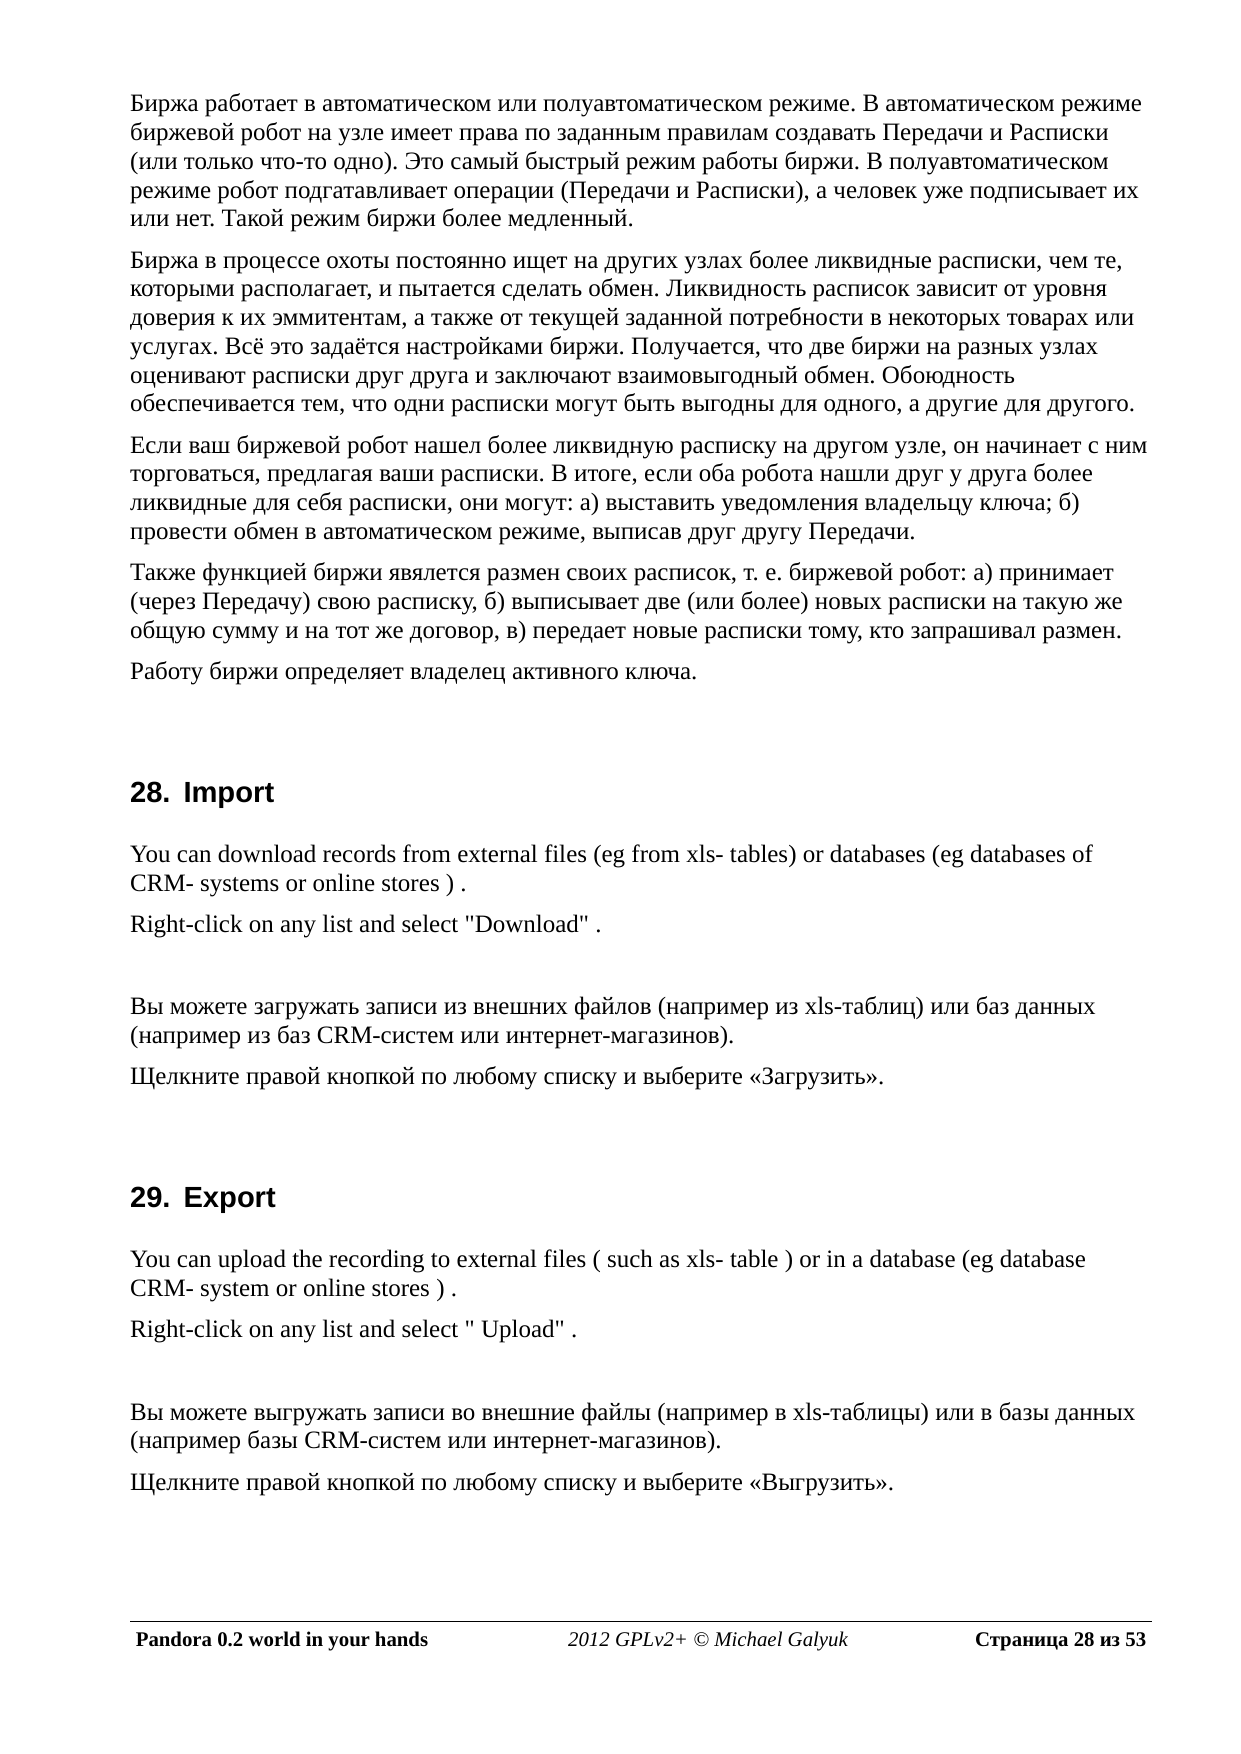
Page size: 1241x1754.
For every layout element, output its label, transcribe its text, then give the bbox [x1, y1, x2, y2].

text You can upload the recording to external files ( such as xls- table ) or in a database (eg database CRM- system or online stores ) . [130, 1244, 1152, 1302]
text Right-click on any list and select " Upload" . [130, 1314, 1152, 1343]
text Щелкните правой кнопкой по любому списку и выберите «Загрузить». [130, 1061, 1152, 1090]
subtitle Export [130, 1181, 1152, 1214]
text Биржа в процессе охоты постоянно ищет на других узлах более ликвидные расписки, чем те, которыми располагает, и пытается сделать обмен. Ликвидность расписок зависит от уровня доверия к их эммитентам, а также от текущей заданной потребности в некоторых товарах или услугах. Всё это задаётся настройками биржи. Получается, что две биржи на разных узлах оценивают расписки друг друга и заключают взаимовыгодный обмен. Обоюдность обеспечивается тем, что одни расписки могут быть выгодны для одного, а другие для другого. [130, 245, 1152, 417]
text Вы можете выгружать записи во внешние файлы (например в xls-таблицы) или в базы данных (например базы CRM-систем или интернет-магазинов). [130, 1397, 1152, 1454]
text Right-click on any list and select "Download" . [130, 909, 1152, 938]
subtitle Import [130, 775, 1152, 809]
text Работу биржи определяет владелец активного ключа. [130, 656, 1152, 685]
text Также функцией биржи явялется размен своих расписок, т. е. биржевой робот: а) принимает (через Передачу) свою расписку, б) выписывает две (или более) новых расписки на такую же общую сумму и на тот же договор, в) передает новые расписки тому, кто запрашивал размен. [130, 557, 1152, 643]
text You can download records from external files (eg from xls- tables) or databases (eg databases of CRM- systems or online stores ) . [130, 839, 1152, 896]
text Щелкните правой кнопкой по любому списку и выберите «Выгрузить». [130, 1467, 1152, 1495]
text Вы можете загружать записи из внешних файлов (например из xls-таблиц) или баз данных (например из баз CRM-систем или интернет-магазинов). [130, 991, 1152, 1049]
text Биржа работает в автоматическом или полуавтоматическом режиме. В автоматическом режиме биржевой робот на узле имеет права по заданным правилам создавать Передачи и Расписки (или только что-то одно). Это самый быстрый режим работы биржи. В полуавтоматическом режиме робот подгатавливает операции (Передачи и Расписки), а человек уже подписывает их или нет. Такой режим биржи более медленный. [130, 88, 1152, 232]
text Если ваш биржевой робот нашел более ликвидную расписку на другом узле, он начинает с ним торговаться, предлагая ваши расписки. В итоге, если оба робота нашли друг у друга более ликвидные для себя расписки, они могут: а) выставить уведомления владельцу ключа; б) провести обмен в автоматическом режиме, выписав друг другу Передачи. [130, 430, 1152, 545]
